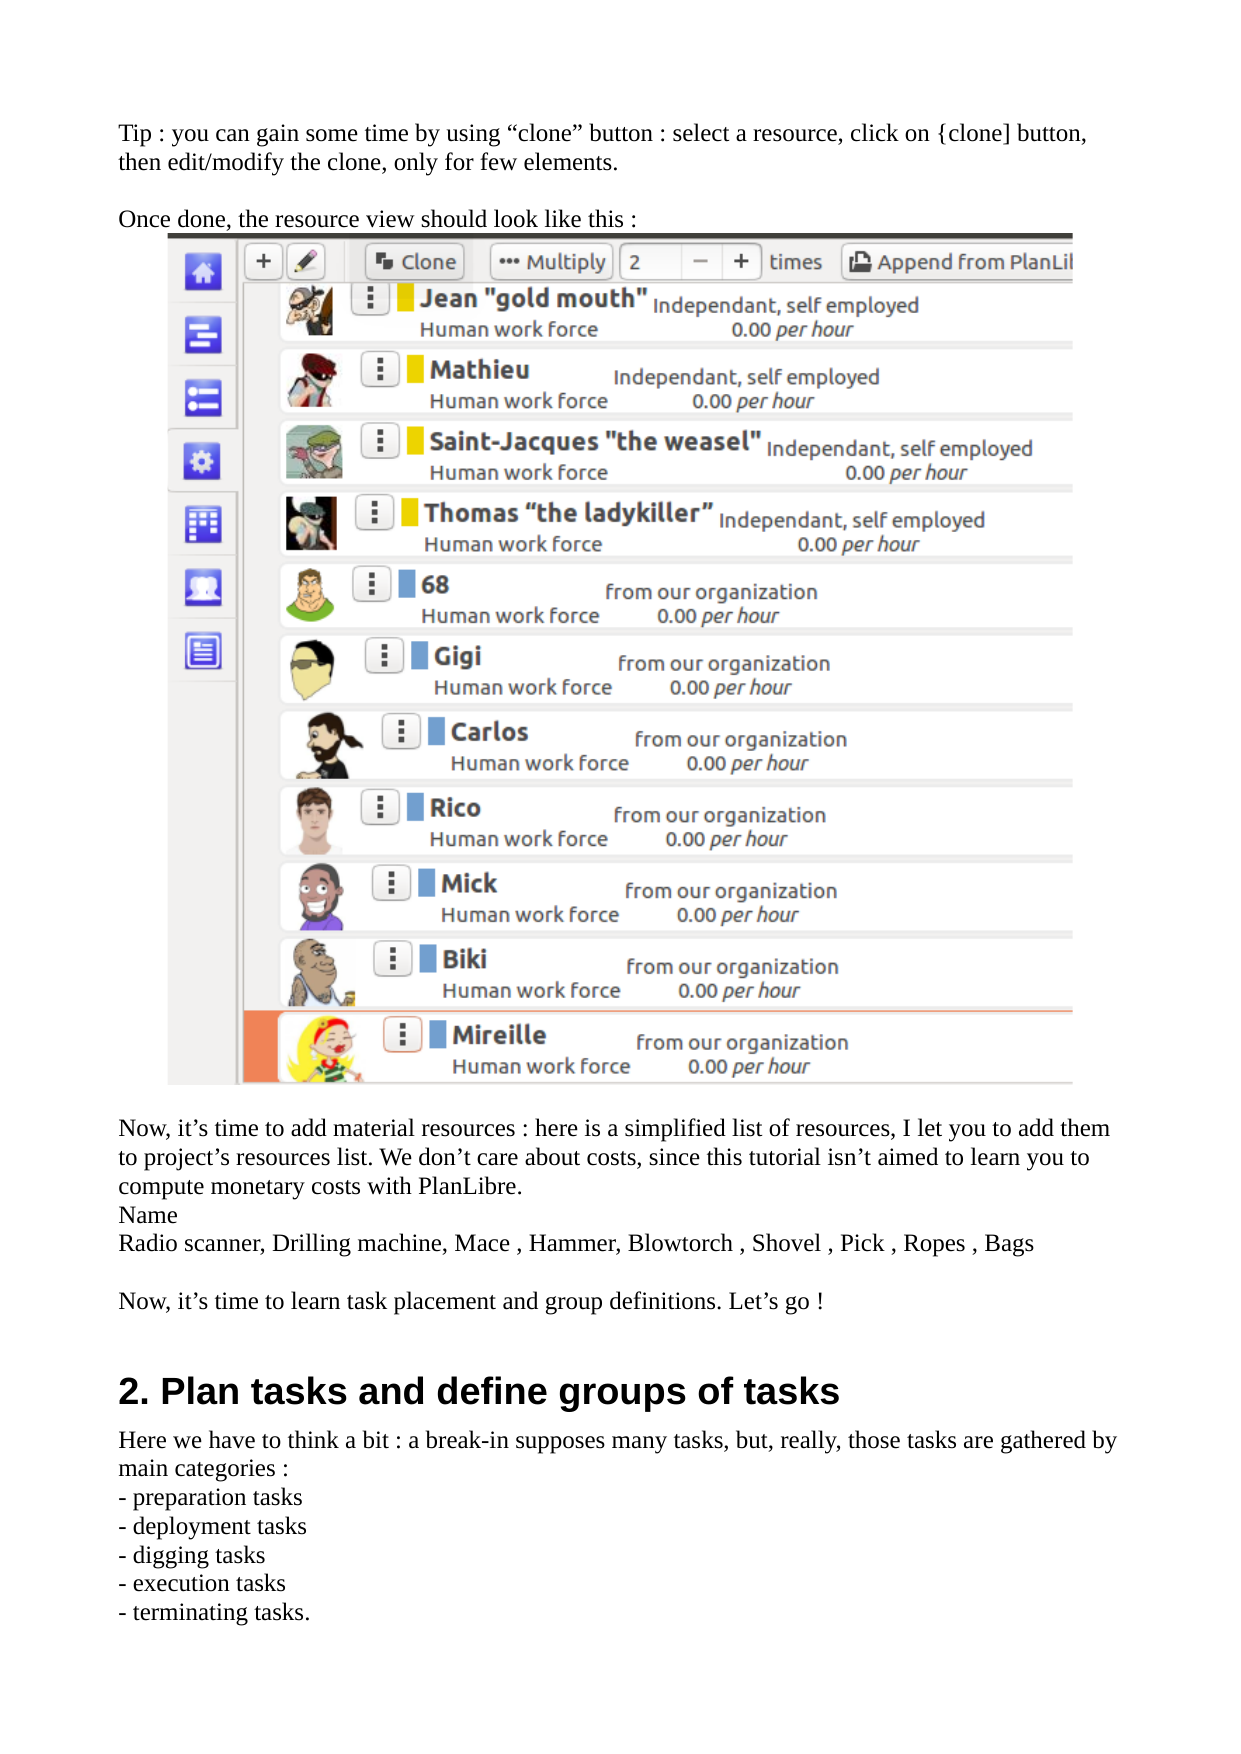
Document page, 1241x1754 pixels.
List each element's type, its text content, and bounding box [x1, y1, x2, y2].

text Once done, the resource view should look like this : [118, 204, 1122, 233]
subtitle 2. Plan tasks and define groups of tasks [118, 1368, 1122, 1412]
text - execution tasks [118, 1568, 1122, 1597]
text - terminating tasks. [118, 1597, 1122, 1626]
text Here we have to think a bit : a break-in supposes many tasks, but, really, those tasks are gathered by main categories : [118, 1425, 1122, 1482]
text - digging tasks [118, 1540, 1122, 1568]
text Now, it’s time to add material resources : here is a simplified list of resources, I let you to add them to project’s resources list. We don’t care about costs, since this tutorial isn’t aimed to learn you to compute monetary costs with PlanLibre. [118, 1113, 1122, 1200]
text Name [118, 1200, 1122, 1228]
text Now, it’s time to learn task placement and group definitions. Let’s go ! [118, 1286, 1122, 1315]
text Tip : you can gain some time by using “clone” button : select a resource, click on {clone] button, then edit/modify the clone, only for few elements. [118, 118, 1122, 176]
text - deployment tasks [118, 1511, 1122, 1540]
picture [167, 233, 1073, 1085]
text Radio scanner, Drilling machine, Mace , Hammer, Blowtorch , Shovel , Pick , Ropes , Bags [118, 1228, 1122, 1257]
text - preparation tasks [118, 1482, 1122, 1511]
